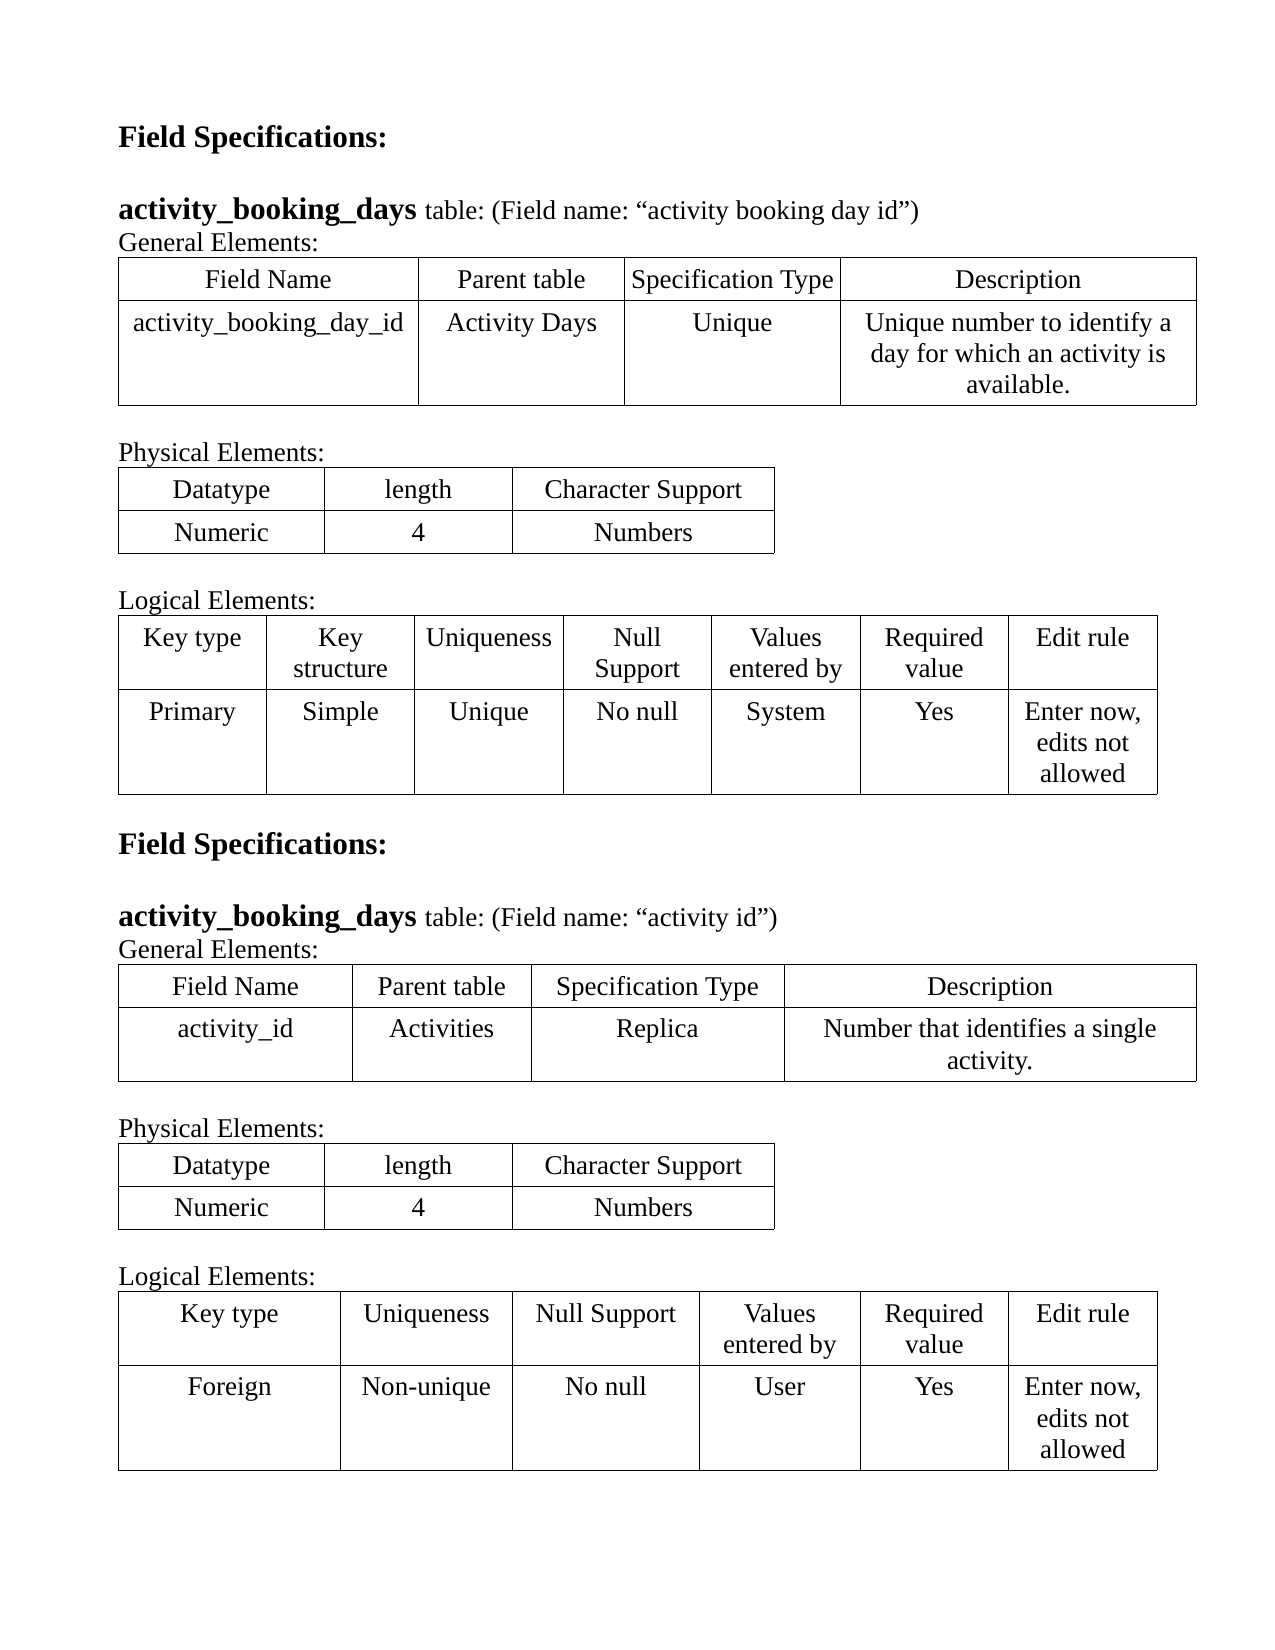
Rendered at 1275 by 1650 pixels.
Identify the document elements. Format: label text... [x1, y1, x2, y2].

table_cell User [700, 1366, 860, 1470]
table_header Datatype [119, 468, 324, 510]
table_cell Number that identifies a single activity. [785, 1008, 1196, 1081]
table_header Key structure [267, 616, 414, 689]
table_cell Foreign [119, 1366, 340, 1470]
table_cell Activities [353, 1008, 531, 1081]
table_header Datatype [119, 1144, 324, 1186]
table_header Field Name [119, 965, 352, 1007]
table_header Values entered by [712, 616, 860, 689]
table_header Required value [861, 616, 1008, 689]
table_header Character Support [513, 1144, 774, 1186]
table_header Edit rule [1009, 1292, 1157, 1365]
table_cell Enter now, edits not allowed [1009, 690, 1157, 794]
table_cell No null [513, 1366, 699, 1470]
text Physical Elements: [118, 436, 1157, 467]
table_cell Numbers [513, 511, 774, 553]
table_cell Activity Days [419, 301, 624, 405]
text General Elements: [118, 226, 1157, 257]
table_header Edit rule [1009, 616, 1157, 689]
table_header Required value [861, 1292, 1008, 1365]
table_cell Numbers [513, 1187, 774, 1228]
table_header Specification Type [532, 965, 784, 1007]
table_cell No null [564, 690, 711, 794]
table_header Key type [119, 1292, 340, 1365]
table_cell activity_booking_day_id [119, 301, 418, 405]
text Logical Elements: [118, 1260, 1157, 1291]
table_header Specification Type [625, 258, 840, 300]
text Logical Elements: [118, 584, 1157, 615]
table_cell Yes [861, 1366, 1008, 1470]
table_cell Unique [415, 690, 563, 794]
text activity_booking_days table: (Field name: “activity booking day id”) [118, 190, 1157, 226]
table_cell Primary [119, 690, 266, 794]
table_cell Unique number to identify a day for which an activity is available. [841, 301, 1196, 405]
table_cell Simple [267, 690, 414, 794]
table_header Character Support [513, 468, 774, 510]
table_cell activity_id [119, 1008, 352, 1081]
table_cell Numeric [119, 1187, 324, 1228]
table_cell 4 [325, 1187, 512, 1228]
text General Elements: [118, 933, 1157, 964]
table_header Key type [119, 616, 266, 689]
table_header Null Support [564, 616, 711, 689]
table_header length [325, 468, 512, 510]
text Field Specifications: [118, 118, 1157, 154]
text activity_booking_days table: (Field name: “activity id”) [118, 897, 1157, 933]
table_cell Unique [625, 301, 840, 405]
table_header length [325, 1144, 512, 1186]
table_header Parent table [419, 258, 624, 300]
text Physical Elements: [118, 1112, 1157, 1143]
text Field Specifications: [118, 825, 1157, 861]
table_header Description [841, 258, 1196, 300]
table_header Field Name [119, 258, 418, 300]
table_cell Replica [532, 1008, 784, 1081]
table_cell Yes [861, 690, 1008, 794]
table_cell Non-unique [341, 1366, 512, 1470]
table_cell 4 [325, 511, 512, 553]
table_header Parent table [353, 965, 531, 1007]
table_cell System [712, 690, 860, 794]
table_header Description [785, 965, 1196, 1007]
table_header Uniqueness [415, 616, 563, 689]
table_cell Enter now, edits not allowed [1009, 1366, 1157, 1470]
table_header Values entered by [700, 1292, 860, 1365]
table_cell Numeric [119, 511, 324, 553]
table_header Uniqueness [341, 1292, 512, 1365]
table_header Null Support [513, 1292, 699, 1365]
